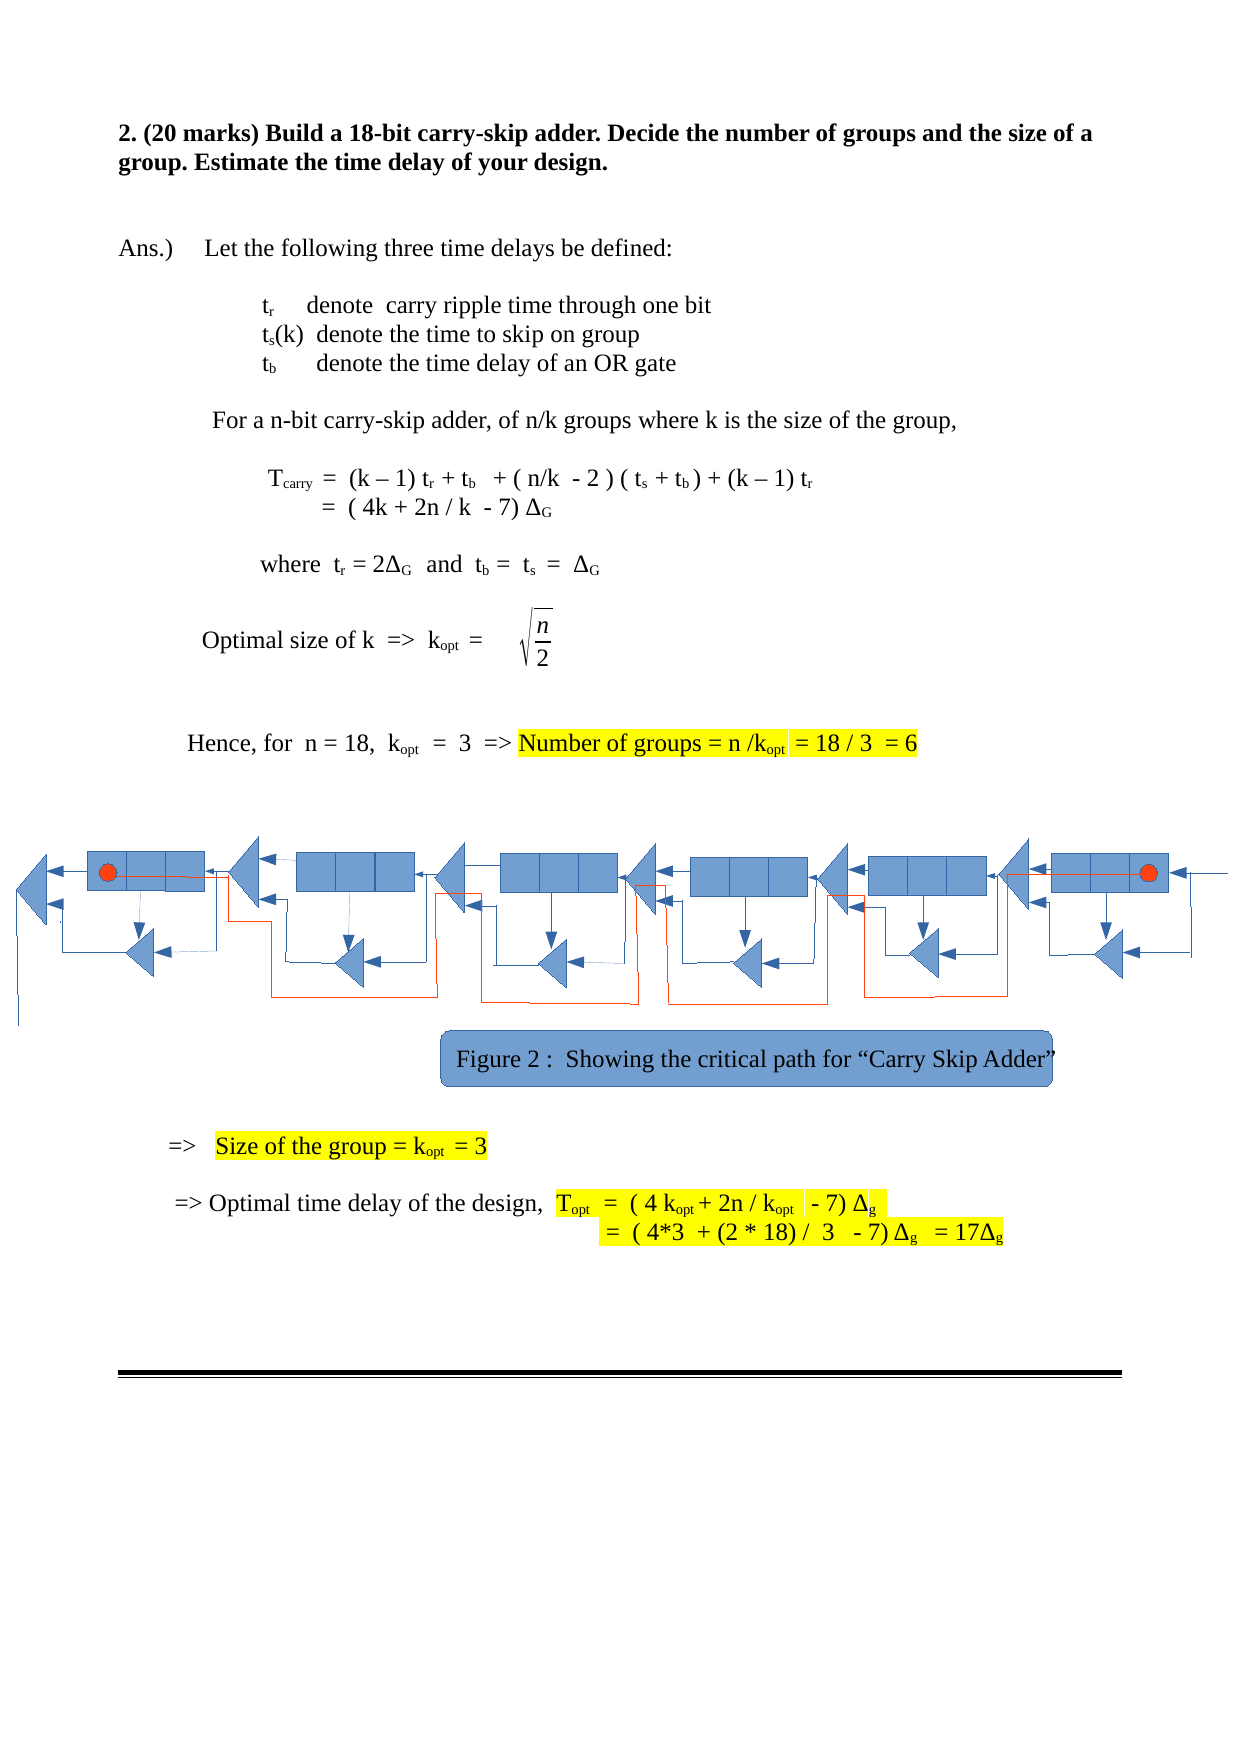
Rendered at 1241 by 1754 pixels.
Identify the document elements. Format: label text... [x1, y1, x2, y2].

text Ans.) Let the following three time delays be defined: [118, 233, 1122, 262]
text => Optimal time delay of the design, Topt = ( 4 kopt + 2n / kopt - 7) Δg [118, 1188, 1122, 1217]
text 2. (20 marks) Build a 18-bit carry-skip adder. Decide the number of groups and the size of a [118, 118, 1122, 147]
text group. Estimate the time delay of your design. [118, 147, 1122, 176]
text For a n-bit carry-skip adder, of n/k groups where k is the size of the group, [118, 406, 1122, 434]
text ts(k) denote the time to skip on group [118, 319, 1122, 348]
text Optimal size of k => kopt = [118, 607, 1122, 671]
text where tr = 2ΔG and tb = ts = ΔG [118, 549, 1122, 578]
text = ( 4*3 + (2 * 18) / 3 - 7) Δg = 17Δg [118, 1217, 1122, 1246]
text Tcarry = (k – 1) tr + tb + ( n/k - 2 ) ( ts + tb ) + (k – 1) tr [118, 463, 1122, 492]
text => Size of the group = kopt = 3 [118, 1131, 1122, 1160]
text Hence, for n = 18, kopt = 3 => Number of groups = n /kopt = 18 / 3 = 6 [118, 728, 1122, 757]
text tr denote carry ripple time through one bit [118, 291, 1122, 319]
text = ( 4k + 2n / k - 7) ΔG [118, 492, 1122, 521]
text tb denote the time delay of an OR gate [118, 348, 1122, 377]
